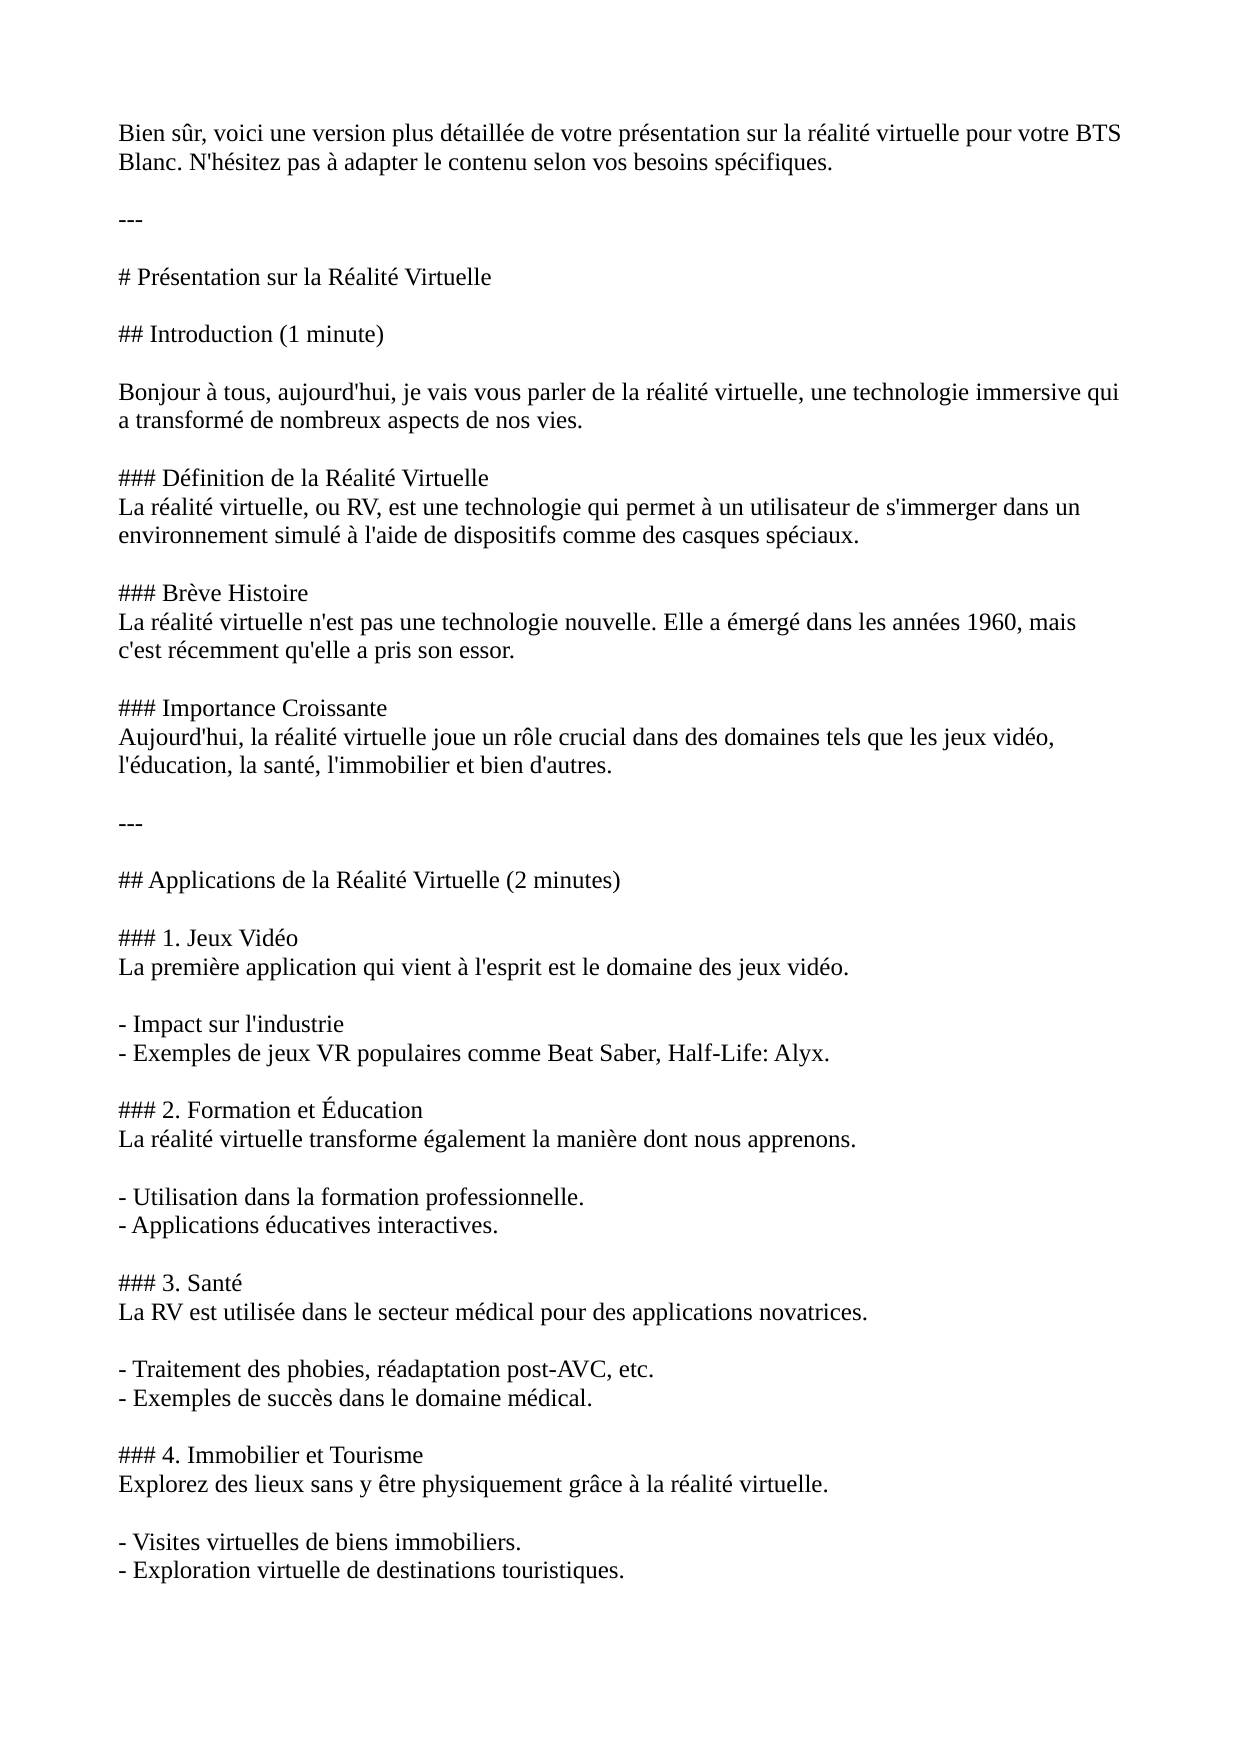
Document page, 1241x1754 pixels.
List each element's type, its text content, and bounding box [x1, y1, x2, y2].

text ### Importance Croissante [118, 693, 1122, 722]
text La RV est utilisée dans le secteur médical pour des applications novatrices. [118, 1297, 1122, 1326]
text ### 4. Immobilier et Tourisme [118, 1441, 1122, 1469]
text - Exploration virtuelle de destinations touristiques. [118, 1556, 1122, 1584]
text ## Applications de la Réalité Virtuelle (2 minutes) [118, 866, 1122, 894]
text La réalité virtuelle n'est pas une technologie nouvelle. Elle a émergé dans les années 1960, mais c'est récemment qu'elle a pris son essor. [118, 607, 1122, 664]
text ### 1. Jeux Vidéo [118, 923, 1122, 952]
text ## Introduction (1 minute) [118, 319, 1122, 348]
text Aujourd'hui, la réalité virtuelle joue un rôle crucial dans des domaines tels que les jeux vidéo, l'éducation, la santé, l'immobilier et bien d'autres. [118, 722, 1122, 779]
text - Exemples de succès dans le domaine médical. [118, 1383, 1122, 1412]
text La réalité virtuelle transforme également la manière dont nous apprenons. [118, 1124, 1122, 1153]
text La réalité virtuelle, ou RV, est une technologie qui permet à un utilisateur de s'immerger dans un environnement simulé à l'aide de dispositifs comme des casques spéciaux. [118, 492, 1122, 549]
text ### Brève Histoire [118, 578, 1122, 607]
text # Présentation sur la Réalité Virtuelle [118, 262, 1122, 291]
text --- [118, 204, 1122, 233]
text - Utilisation dans la formation professionnelle. [118, 1182, 1122, 1211]
text ### 2. Formation et Éducation [118, 1096, 1122, 1124]
text - Applications éducatives interactives. [118, 1211, 1122, 1239]
text Bonjour à tous, aujourd'hui, je vais vous parler de la réalité virtuelle, une technologie immersive qui a transformé de nombreux aspects de nos vies. [118, 377, 1122, 434]
text - Visites virtuelles de biens immobiliers. [118, 1527, 1122, 1556]
text - Exemples de jeux VR populaires comme Beat Saber, Half-Life: Alyx. [118, 1038, 1122, 1067]
text --- [118, 808, 1122, 837]
text - Traitement des phobies, réadaptation post-AVC, etc. [118, 1354, 1122, 1383]
text Bien sûr, voici une version plus détaillée de votre présentation sur la réalité virtuelle pour votre BTS Blanc. N'hésitez pas à adapter le contenu selon vos besoins spécifiques. [118, 118, 1122, 176]
text Explorez des lieux sans y être physiquement grâce à la réalité virtuelle. [118, 1469, 1122, 1498]
text ### Définition de la Réalité Virtuelle [118, 463, 1122, 492]
text La première application qui vient à l'esprit est le domaine des jeux vidéo. [118, 952, 1122, 981]
text ### 3. Santé [118, 1268, 1122, 1297]
text - Impact sur l'industrie [118, 1009, 1122, 1038]
